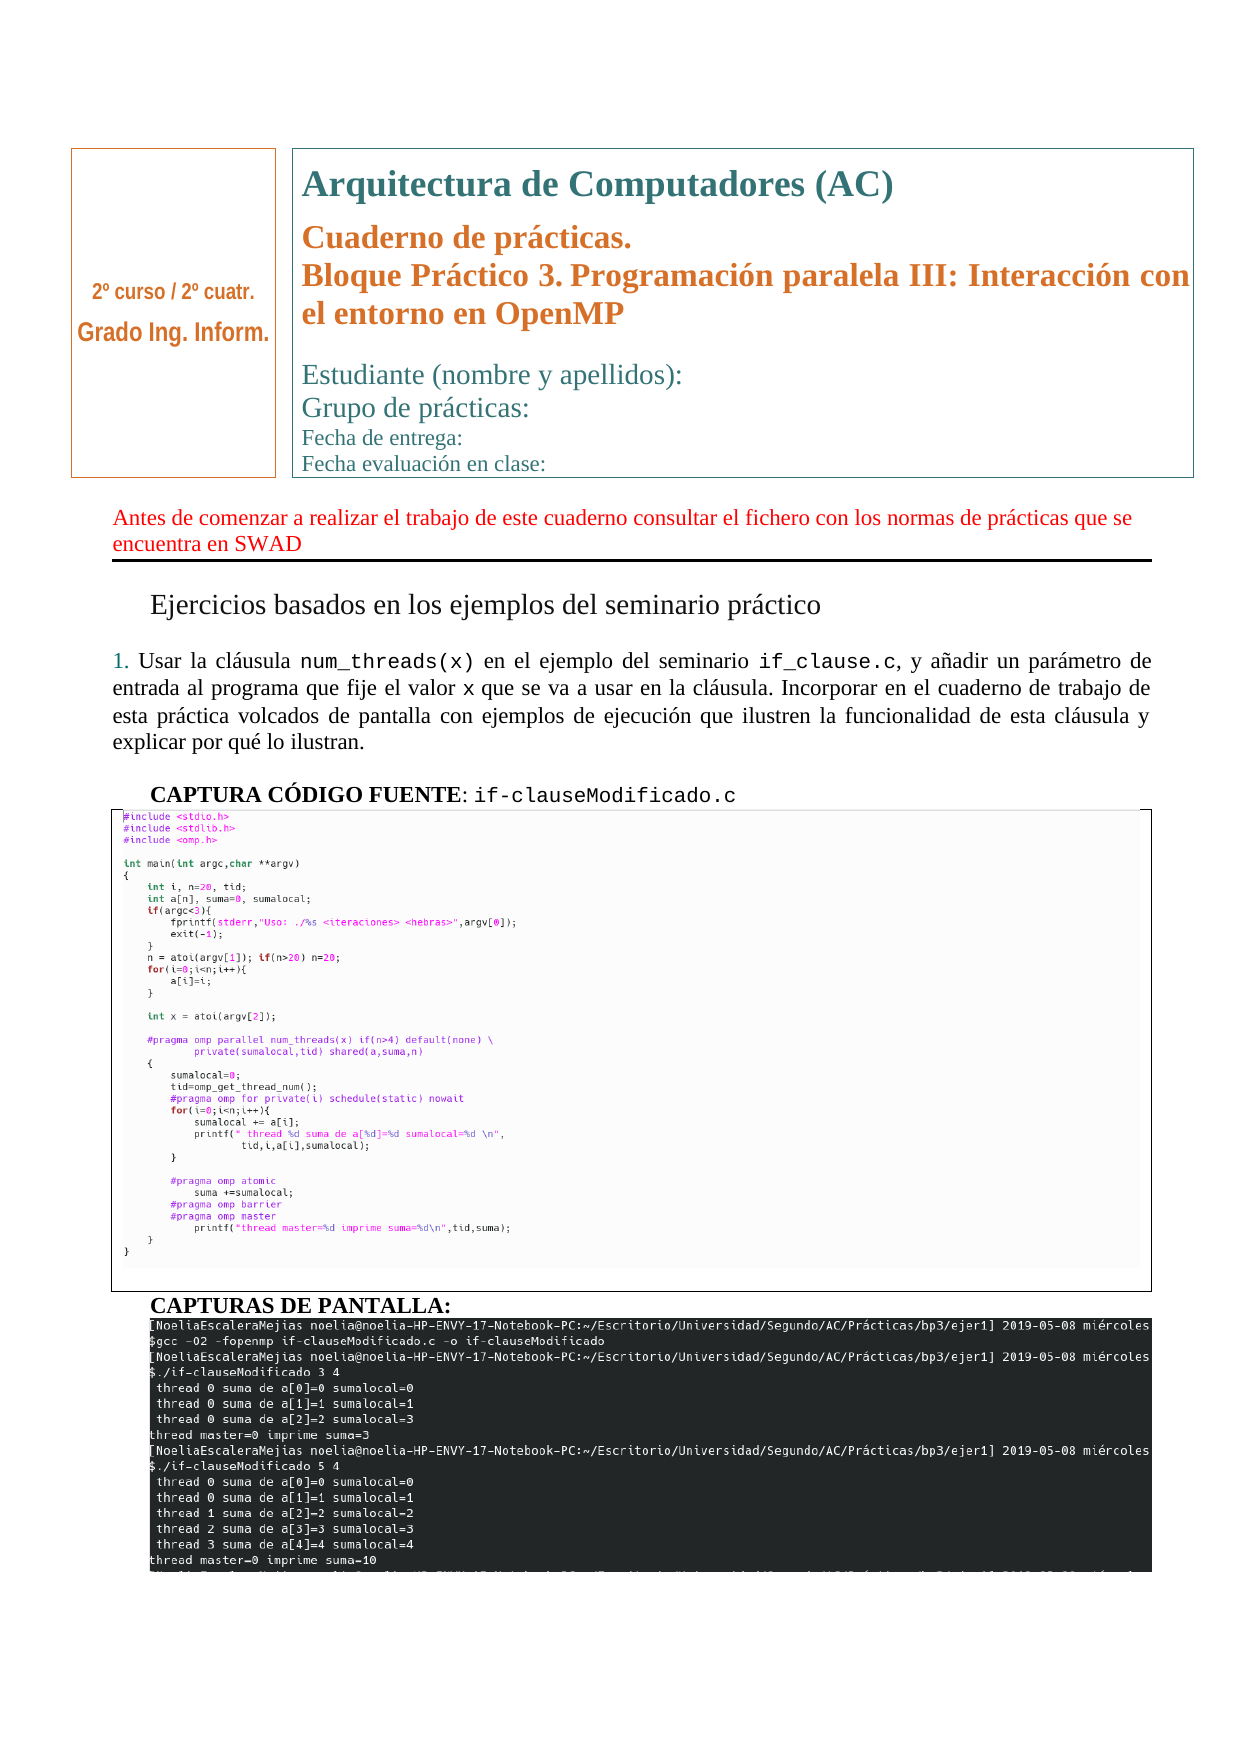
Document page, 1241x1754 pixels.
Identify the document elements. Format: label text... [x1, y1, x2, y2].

text CAPTURAS DE PANTALLA: [150, 1292, 1152, 1318]
list 1. Usar la cláusula num_threads(x) en el ejemplo del seminario if_clause.c, y añadir un parámetro de entrada al programa que fije el valor x que se va a usar en la cláusula. Incorporar en el cuaderno de trabajo de esta práctica volcados de pantalla con ejemplos de ejecución que ilustren la funcionalidad de esta cláusula y explicar por qué lo ilustran. [112, 647, 1152, 755]
table_header [1140, 810, 1151, 1267]
table_header 2º curso / 2º cuatr. Grado Ing. Inform. [72, 149, 275, 477]
picture [122, 809, 1140, 1268]
table_header Arquitectura de Computadores (AC) Cuaderno de prácticas. Bloque Práctico 3. Programación paralela III: Interacción con el entorno en OpenMP Estudiante (nombre y apellidos): Grupo de prácticas: Fecha de entrega: Fecha evaluación en clase: [293, 149, 1193, 477]
table_header [112, 810, 122, 1267]
subtitle Ejercicios basados en los ejemplos del seminario práctico [112, 587, 1152, 621]
text CAPTURA CÓDIGO FUENTE: if-clauseModificado.c [150, 781, 1152, 809]
picture [149, 1318, 1152, 1572]
text Antes de comenzar a realizar el trabajo de este cuaderno consultar el fichero con los normas de prácticas que se encuentra en SWAD [112, 504, 1152, 559]
table_header [276, 148, 292, 477]
table_header [112, 1268, 1151, 1291]
